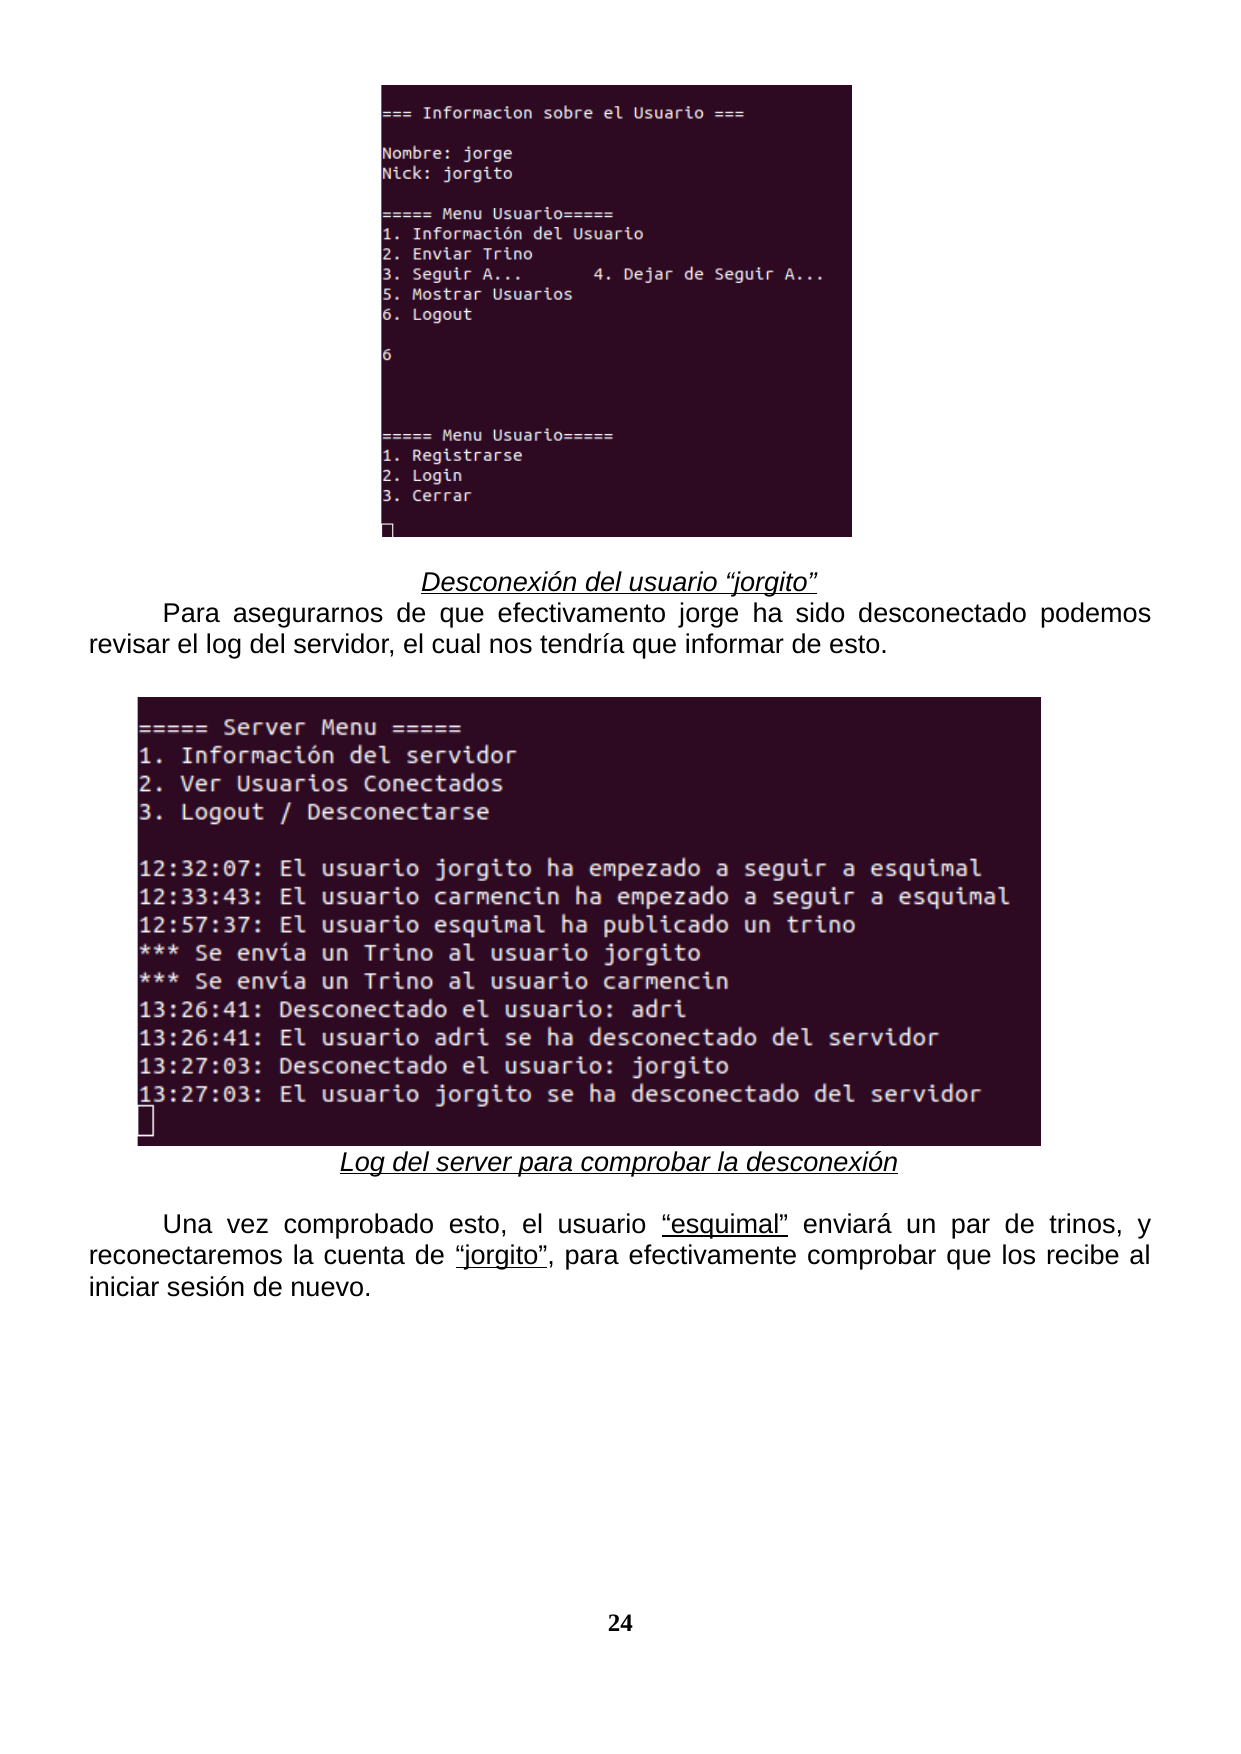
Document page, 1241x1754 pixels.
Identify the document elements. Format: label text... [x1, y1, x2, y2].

text Una vez comprobado esto, el usuario “esquimal” enviará un par de trinos, y reconectaremos la cuenta de “jorgito”, para efectivamente comprobar que los recibe al iniciar sesión de nuevo. [88, 1208, 1152, 1302]
text Para asegurarnos de que efectivamento jorge ha sido desconectado podemos revisar el log del servidor, el cual nos tendría que informar de esto. [88, 597, 1152, 659]
text Desconexión del usuario “jorgito” [88, 566, 1152, 597]
text Log del server para comprobar la desconexión [88, 1138, 1152, 1177]
